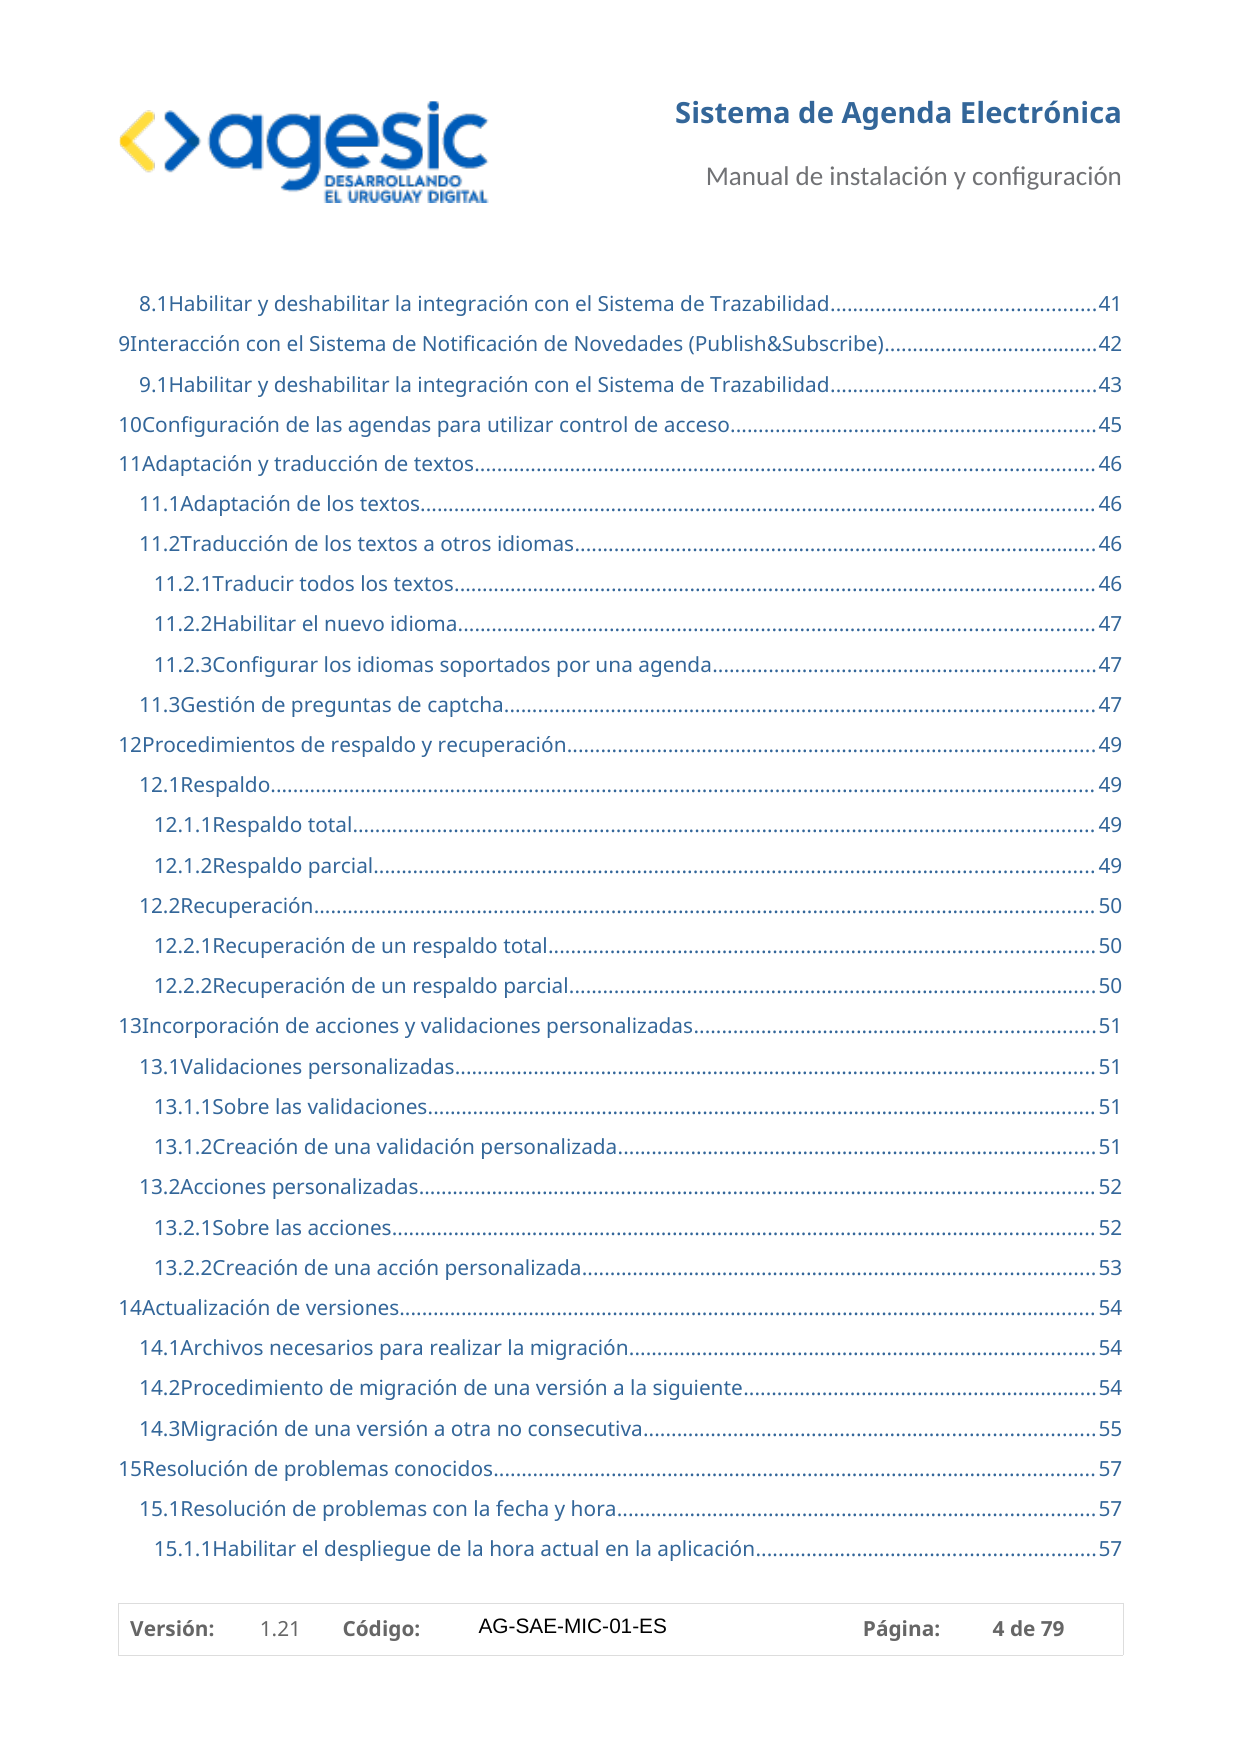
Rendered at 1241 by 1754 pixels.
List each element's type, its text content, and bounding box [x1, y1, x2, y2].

picture [119, 101, 489, 203]
text 12.2.2Recuperación de un respaldo parcial 50 [153, 971, 1122, 1000]
text 12Procedimientos de respaldo y recuperación 49 [118, 730, 1122, 759]
text 13.1.1Sobre las validaciones 51 [153, 1092, 1122, 1121]
text 11.2.3Configurar los idiomas soportados por una agenda 47 [153, 650, 1122, 678]
text 12.1.2Respaldo parcial 49 [153, 851, 1122, 879]
text 13Incorporación de acciones y validaciones personalizadas 51 [118, 1012, 1122, 1040]
text 13.1.2Creación de una validación personalizada 51 [153, 1132, 1122, 1161]
text 11.2.1Traducir todos los textos 46 [153, 569, 1122, 598]
text 14.1Archivos necesarios para realizar la migración 54 [139, 1333, 1122, 1362]
text 12.1Respaldo 49 [139, 770, 1122, 799]
text 12.2.1Recuperación de un respaldo total 50 [153, 931, 1122, 960]
text 11Adaptación y traducción de textos 46 [118, 449, 1122, 477]
text 15.1.1Habilitar el despliegue de la hora actual en la aplicación 57 [153, 1534, 1122, 1563]
text 13.1Validaciones personalizadas 51 [139, 1052, 1122, 1080]
text 11.3Gestión de preguntas de captcha 47 [139, 690, 1122, 718]
text 12.2Recuperación 50 [139, 891, 1122, 919]
text 11.2Traducción de los textos a otros idiomas 46 [139, 529, 1122, 558]
text 9.1Habilitar y deshabilitar la integración con el Sistema de Trazabilidad 43 [139, 370, 1122, 398]
text 15.1Resolución de problemas con la fecha y hora 57 [139, 1494, 1122, 1523]
text 12.1.1Respaldo total 49 [153, 811, 1122, 839]
text 14.2Procedimiento de migración de una versión a la siguiente 54 [139, 1373, 1122, 1402]
text 10Configuración de las agendas para utilizar control de acceso 45 [118, 410, 1122, 438]
text 8.1Habilitar y deshabilitar la integración con el Sistema de Trazabilidad 41 [139, 289, 1122, 318]
text 15Resolución de problemas conocidos 57 [118, 1454, 1122, 1482]
text 13.2.2Creación de una acción personalizada 53 [153, 1253, 1122, 1281]
text 14.3Migración de una versión a otra no consecutiva 55 [139, 1414, 1122, 1442]
text 11.1Adaptación de los textos 46 [139, 489, 1122, 517]
text 9Interacción con el Sistema de Notificación de Novedades (Publish&Subscribe) 42 [118, 329, 1122, 358]
text 14Actualización de versiones 54 [118, 1293, 1122, 1322]
text 13.2Acciones personalizadas 52 [139, 1172, 1122, 1201]
text 13.2.1Sobre las acciones 52 [153, 1213, 1122, 1241]
text 11.2.2Habilitar el nuevo idioma 47 [153, 609, 1122, 638]
